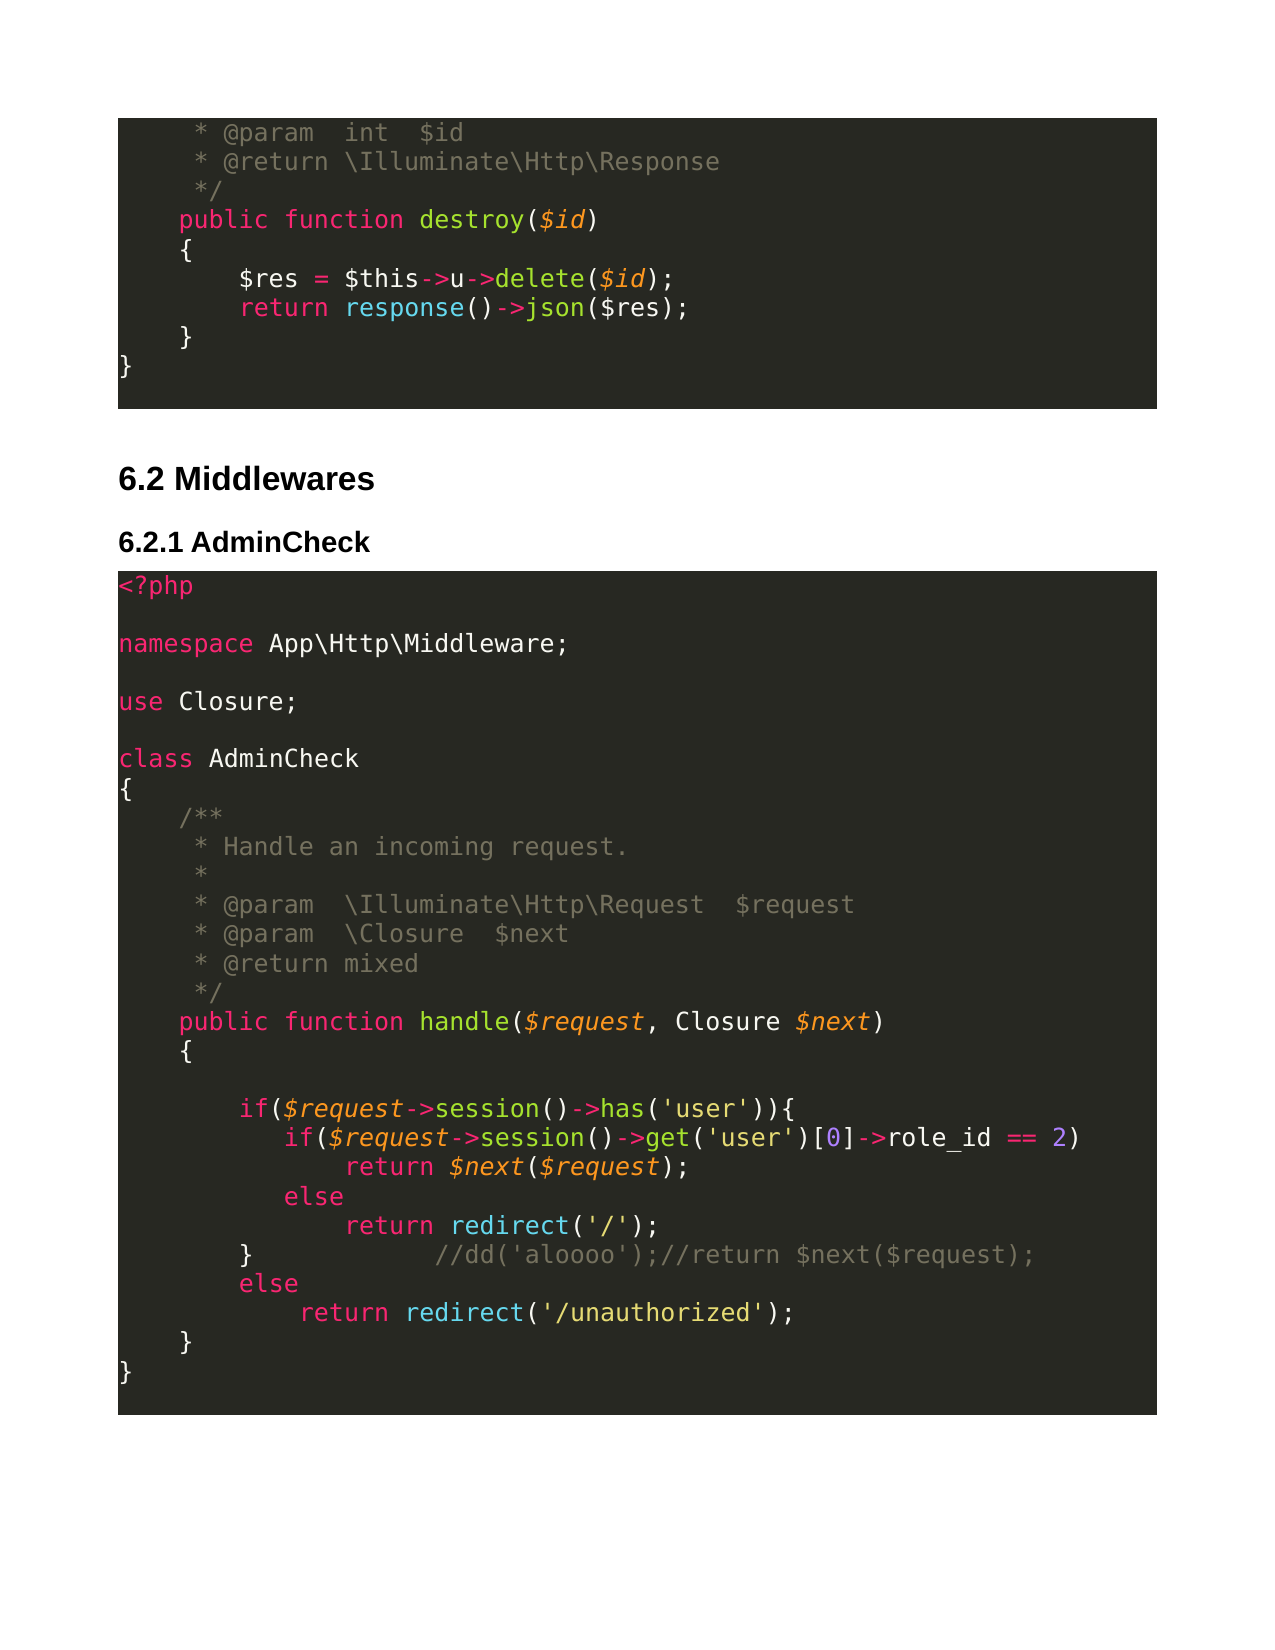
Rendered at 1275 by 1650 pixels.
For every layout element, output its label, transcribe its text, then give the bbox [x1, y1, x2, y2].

subtitle 6.2 Middlewares [118, 459, 1157, 498]
text * @param int $id * @return \Illuminate\Http\Response */ public function destroy($id) { $res = $this->u->delete($id); return response()->json($res); } } [118, 118, 1157, 409]
text <?php namespace App\Http\Middleware; use Closure; class AdminCheck { /** * Handle an incoming request. * * @param \Illuminate\Http\Request $request * @param \Closure $next * @return mixed */ public function handle($request, Closure $next) { if($request->session()->has('user')){ if($request->session()->get('user')[0]->role_id == 2) return $next($request); else return redirect('/'); } //dd('aloooo');//return $next($request); else return redirect('/unauthorized'); } } [118, 571, 1157, 1415]
subtitle 6.2.1 AdminCheck [118, 525, 1157, 558]
